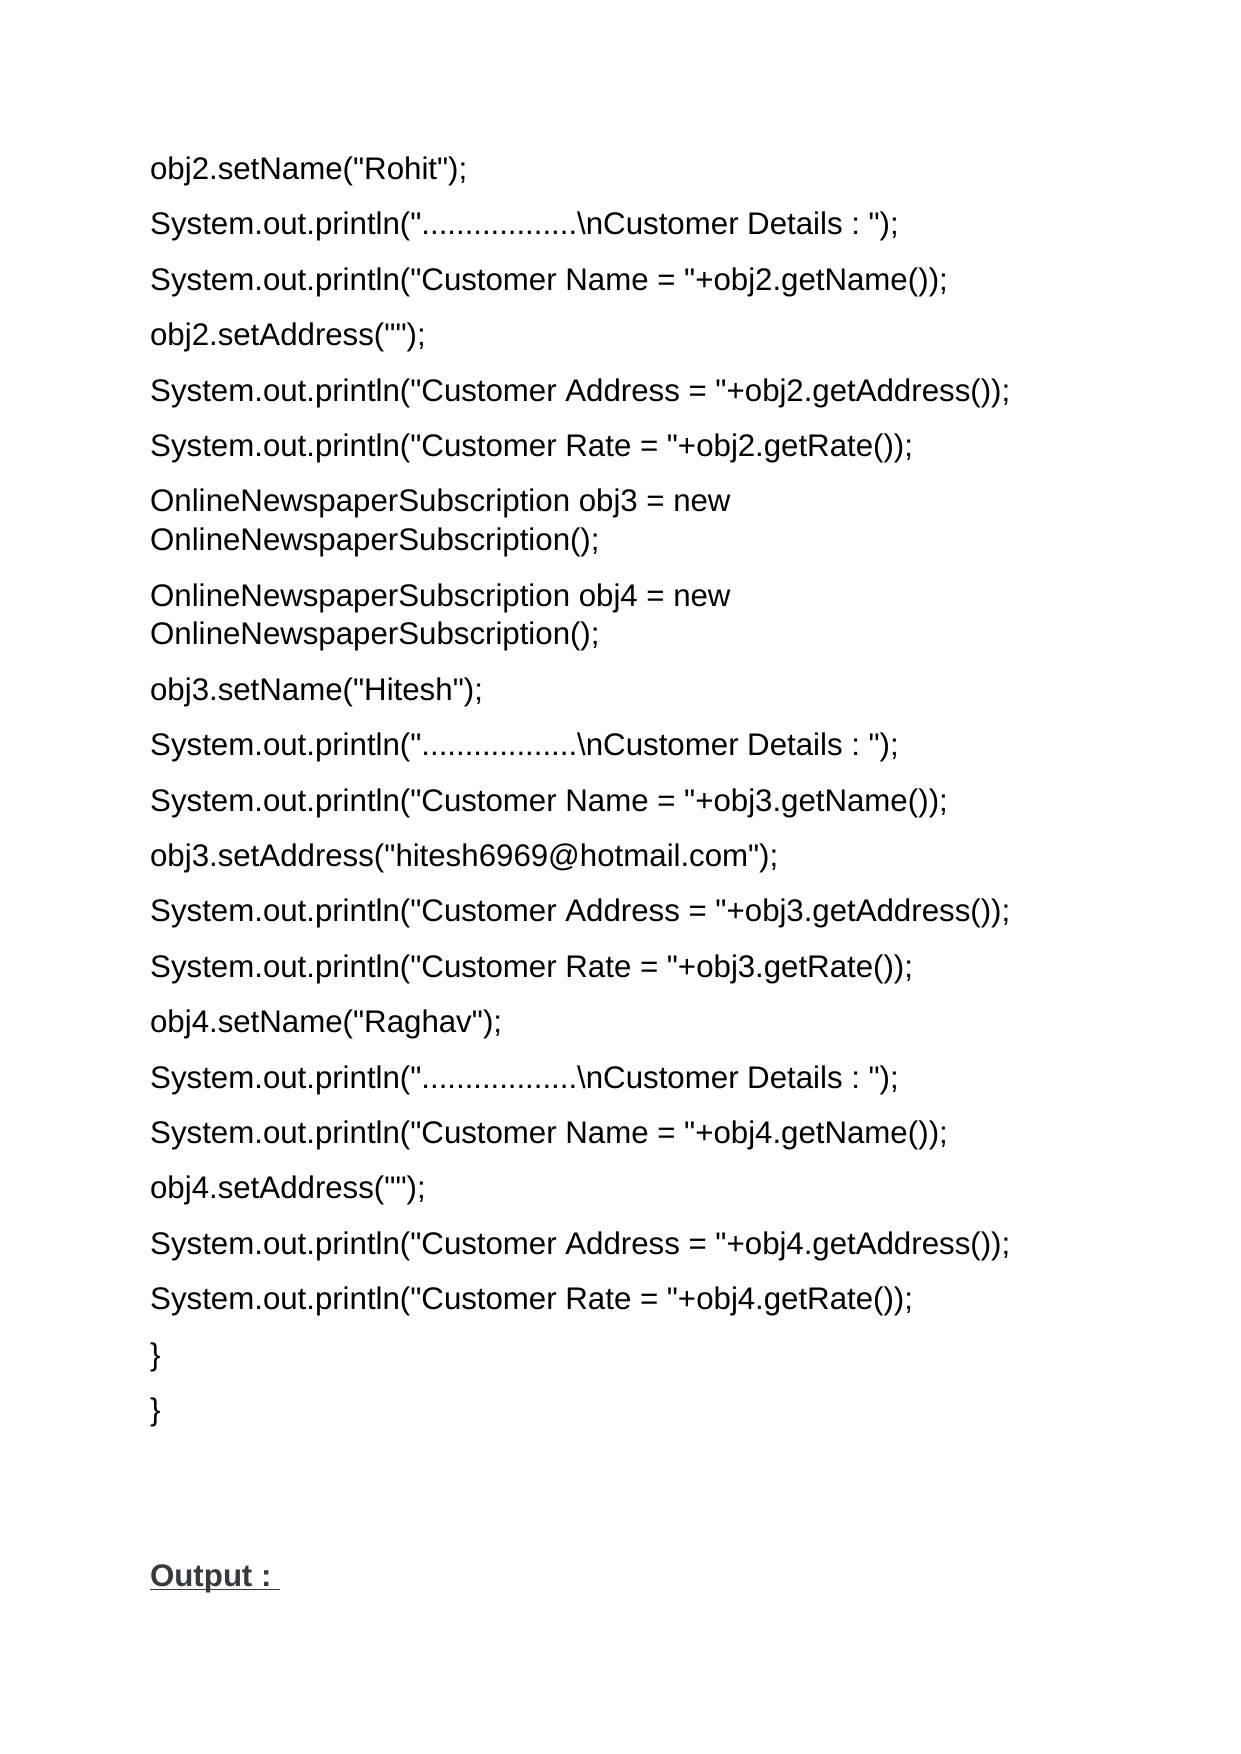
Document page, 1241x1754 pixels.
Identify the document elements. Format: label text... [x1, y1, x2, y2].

text OnlineNewspaperSubscription obj4 = new OnlineNewspaperSubscription(); [150, 577, 1090, 651]
text System.out.println("Customer Rate = "+obj4.getRate()); [150, 1280, 1090, 1316]
text obj3.setAddress("hitesh6969@hotmail.com"); [150, 837, 1090, 873]
text OnlineNewspaperSubscription obj3 = new OnlineNewspaperSubscription(); [150, 482, 1090, 557]
text obj4.setName("Raghav"); [150, 1003, 1090, 1039]
text System.out.println("Customer Name = "+obj4.getName()); [150, 1114, 1090, 1150]
text obj2.setAddress(""); [150, 316, 1090, 352]
text System.out.println("Customer Name = "+obj3.getName()); [150, 782, 1090, 818]
text Output : [150, 1557, 1090, 1593]
text obj4.setAddress(""); [150, 1169, 1090, 1206]
text System.out.println("Customer Name = "+obj2.getName()); [150, 261, 1090, 297]
text System.out.println("Customer Address = "+obj2.getAddress()); [150, 372, 1090, 408]
text } [150, 1391, 1090, 1427]
text System.out.println("Customer Address = "+obj4.getAddress()); [150, 1225, 1090, 1261]
text obj2.setName("Rohit"); [150, 150, 1090, 186]
text System.out.println("Customer Rate = "+obj2.getRate()); [150, 427, 1090, 463]
text System.out.println("..................\nCustomer Details : "); [150, 205, 1090, 241]
text System.out.println("..................\nCustomer Details : "); [150, 1059, 1090, 1095]
text } [150, 1336, 1090, 1372]
text System.out.println("..................\nCustomer Details : "); [150, 726, 1090, 762]
text System.out.println("Customer Address = "+obj3.getAddress()); [150, 892, 1090, 928]
text obj3.setName("Hitesh"); [150, 671, 1090, 707]
text System.out.println("Customer Rate = "+obj3.getRate()); [150, 948, 1090, 984]
